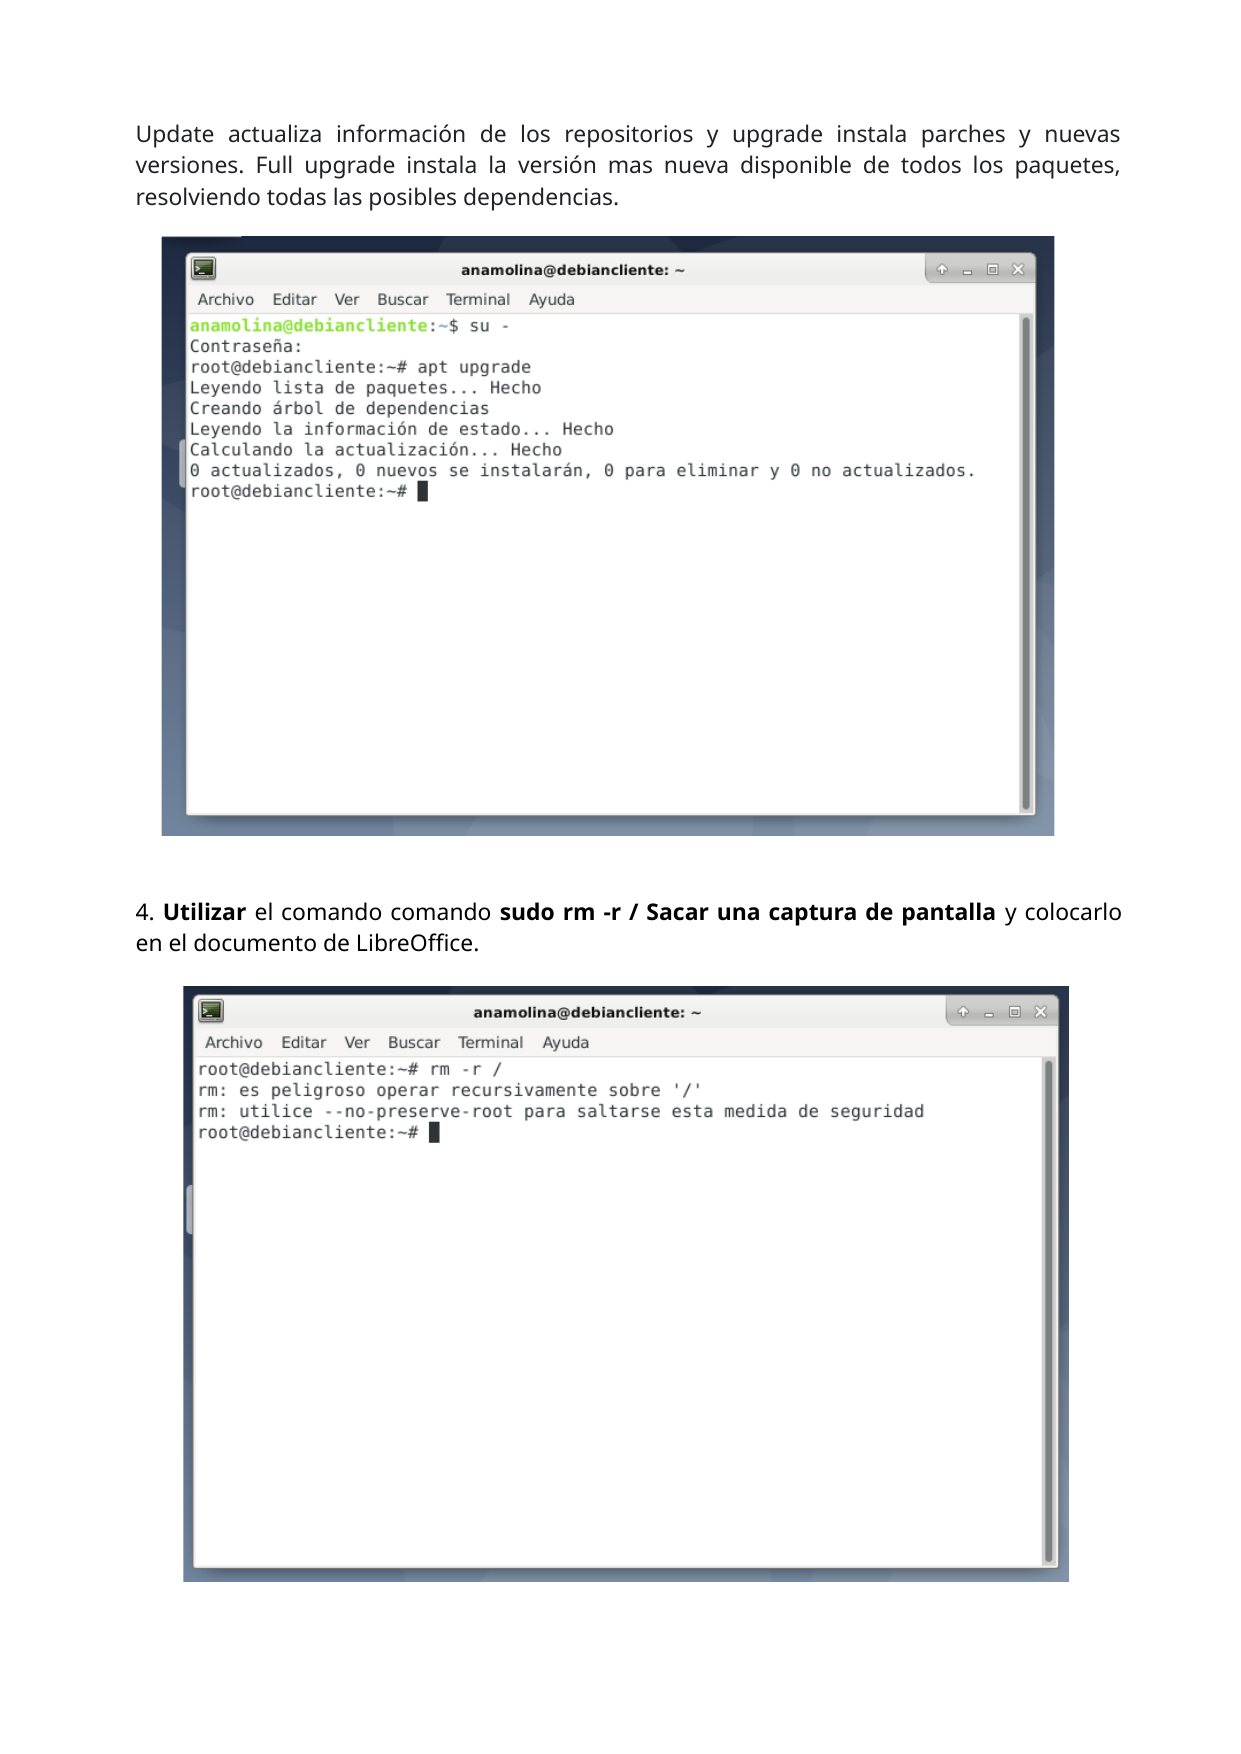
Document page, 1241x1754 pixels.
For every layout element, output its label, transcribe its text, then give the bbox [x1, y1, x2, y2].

text 4. Utilizar el comando comando sudo rm -r / Sacar una captura de pantalla y colocarlo en el documento de LibreOffice. [135, 896, 1122, 958]
text Update actualiza información de los repositorios y upgrade instala parches y nuevas versiones. Full upgrade instala la versión mas nueva disponible de todos los paquetes, resolviendo todas las posibles dependencias. [135, 118, 1122, 212]
picture [161, 236, 1055, 836]
picture [183, 986, 1069, 1582]
